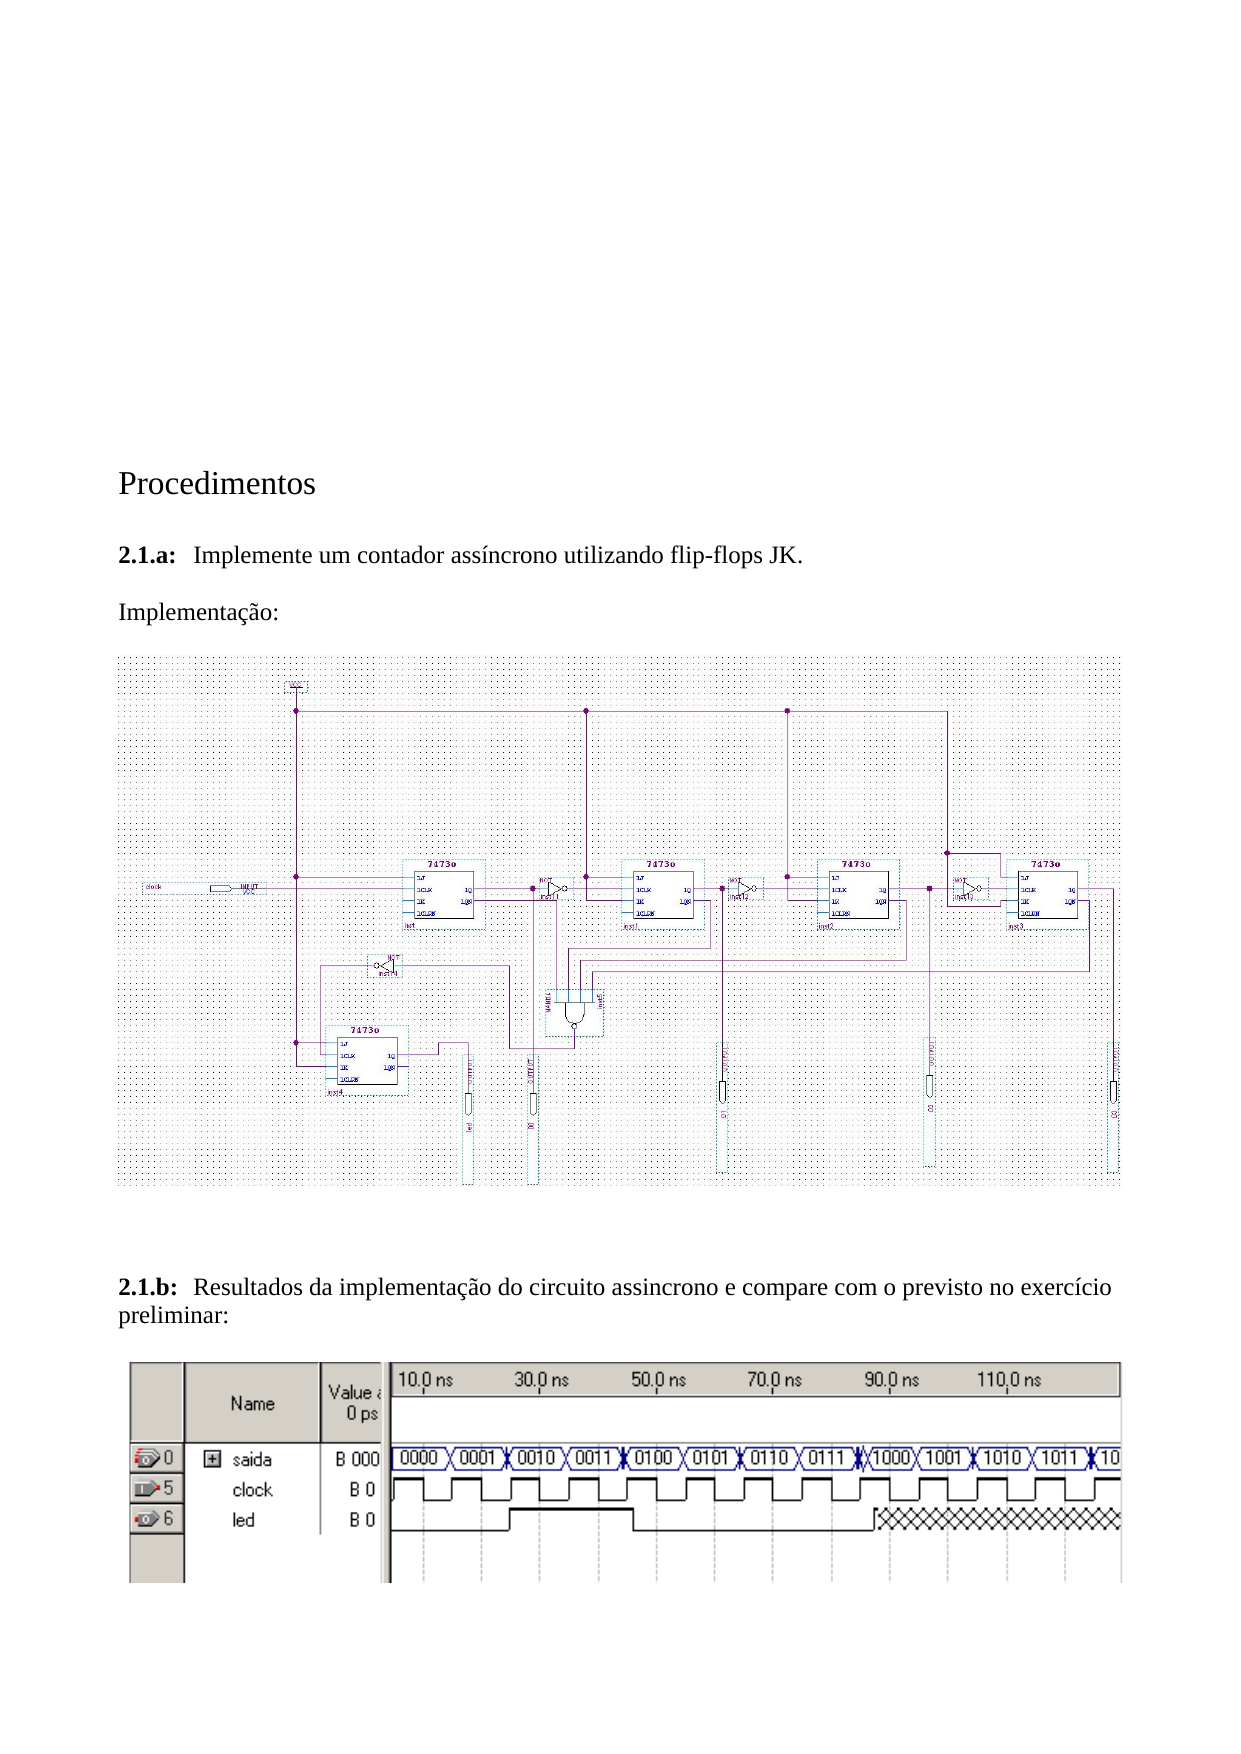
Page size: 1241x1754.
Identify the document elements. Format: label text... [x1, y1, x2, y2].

picture [118, 654, 1123, 1186]
text 2.1.a: Implemente um contador assíncrono utilizando flip-flops JK. [118, 540, 1122, 568]
text Procedimentos [118, 434, 1122, 501]
text 2.1.b: Resultados da implementação do circuito assincrono e compare com o previsto no exercício preliminar: [118, 1243, 1122, 1329]
text Implementação: [118, 597, 1122, 626]
